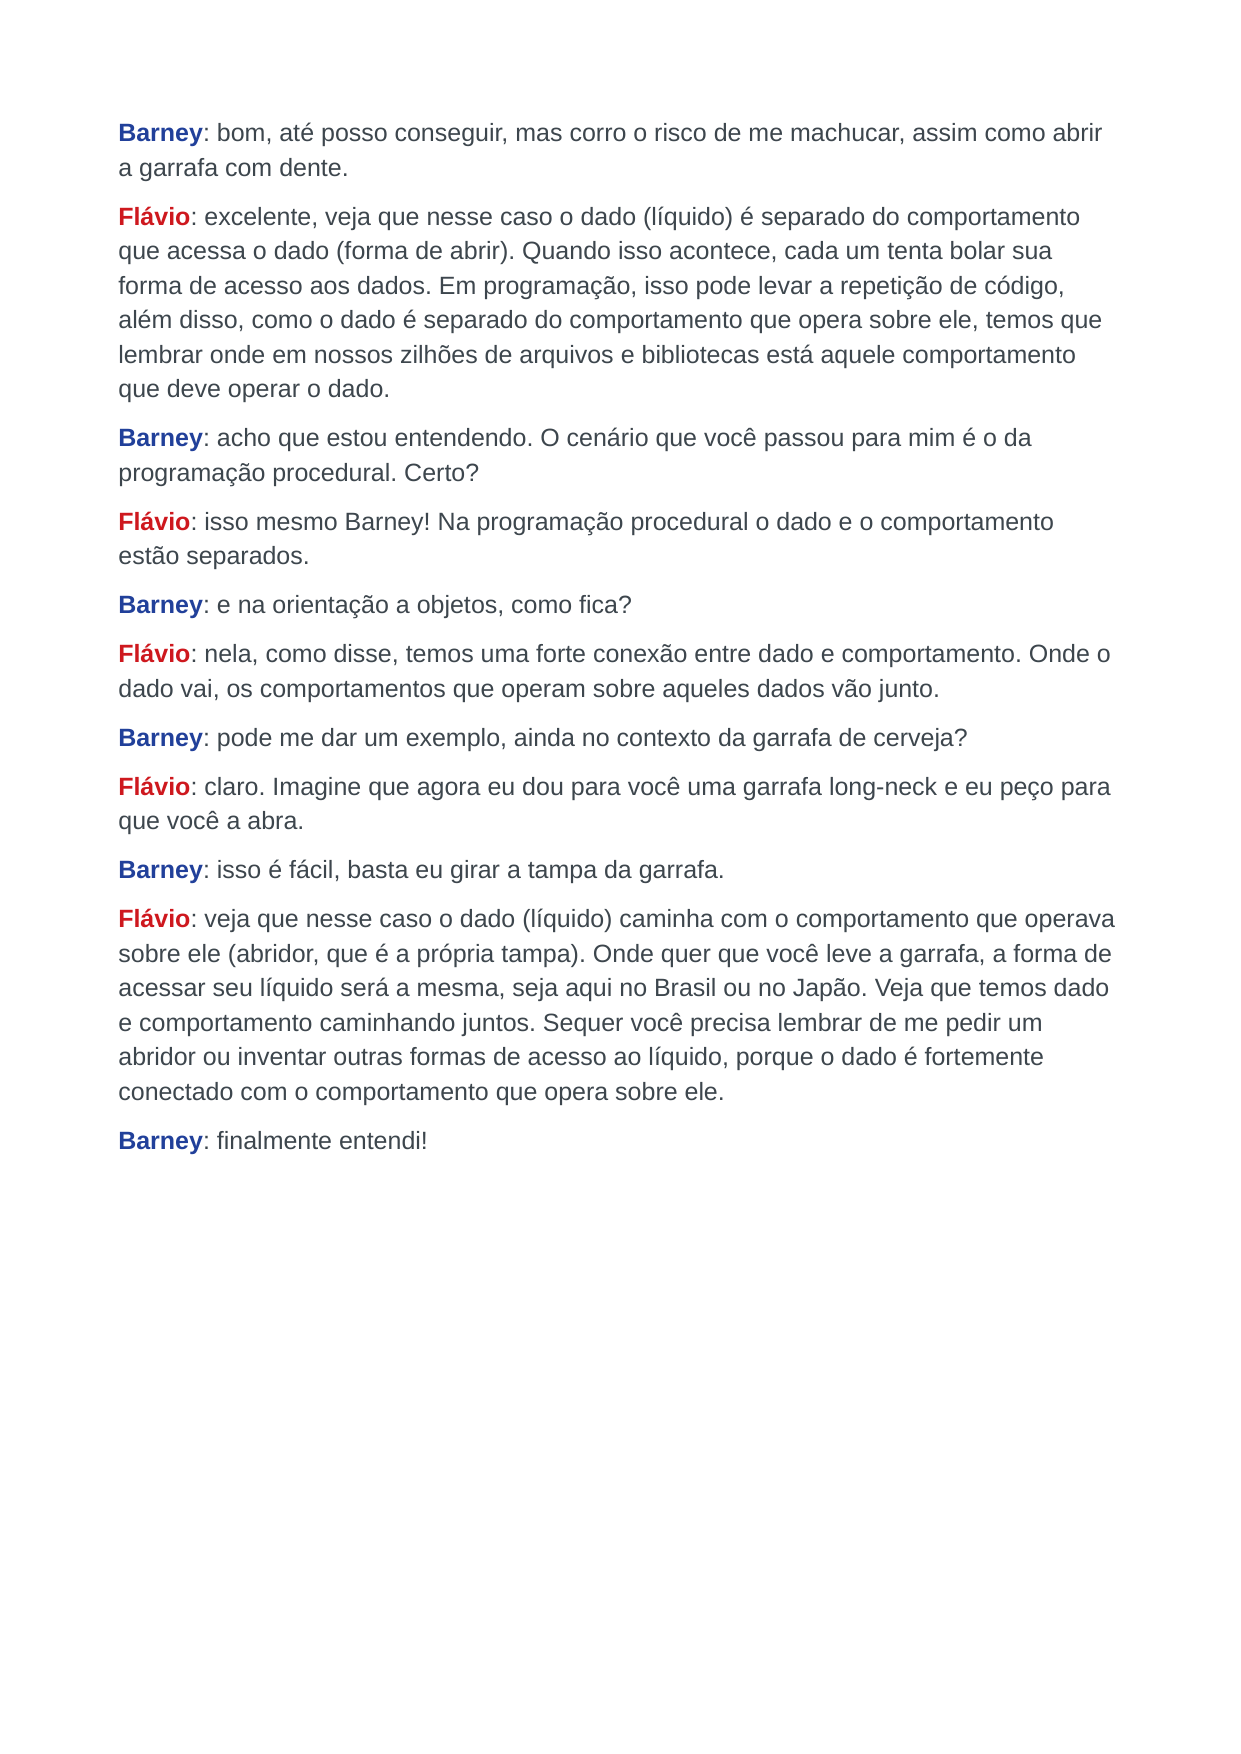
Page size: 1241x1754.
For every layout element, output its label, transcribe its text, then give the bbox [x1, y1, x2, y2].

text Barney: pode me dar um exemplo, ainda no contexto da garrafa de cerveja? [118, 723, 1122, 752]
text Barney: e na orientação a objetos, como fica? [118, 590, 1122, 619]
text Barney: acho que estou entendendo. O cenário que você passou para mim é o da programação procedural. Certo? [118, 423, 1122, 486]
text Flávio: claro. Imagine que agora eu dou para você uma garrafa long-neck e eu peço para que você a abra. [118, 772, 1122, 835]
text Barney: finalmente entendi! [118, 1126, 1122, 1155]
text Flávio: nela, como disse, temos uma forte conexão entre dado e comportamento. Onde o dado vai, os comportamentos que operam sobre aqueles dados vão junto. [118, 639, 1122, 702]
text Barney: isso é fácil, basta eu girar a tampa da garrafa. [118, 855, 1122, 884]
text Flávio: excelente, veja que nesse caso o dado (líquido) é separado do comportamento que acessa o dado (forma de abrir). Quando isso acontece, cada um tenta bolar sua forma de acesso aos dados. Em programação, isso pode levar a repetição de código, além disso, como o dado é separado do comportamento que opera sobre ele, temos que lembrar onde em nossos zilhões de arquivos e bibliotecas está aquele comportamento que deve operar o dado. [118, 202, 1122, 403]
text Flávio: veja que nesse caso o dado (líquido) caminha com o comportamento que operava sobre ele (abridor, que é a própria tampa). Onde quer que você leve a garrafa, a forma de acessar seu líquido será a mesma, seja aqui no Brasil ou no Japão. Veja que temos dado e comportamento caminhando juntos. Sequer você precisa lembrar de me pedir um abridor ou inventar outras formas de acesso ao líquido, porque o dado é fortemente conectado com o comportamento que opera sobre ele. [118, 904, 1122, 1106]
text Flávio: isso mesmo Barney! Na programação procedural o dado e o comportamento estão separados. [118, 507, 1122, 570]
text Barney: bom, até posso conseguir, mas corro o risco de me machucar, assim como abrir a garrafa com dente. [118, 118, 1122, 181]
